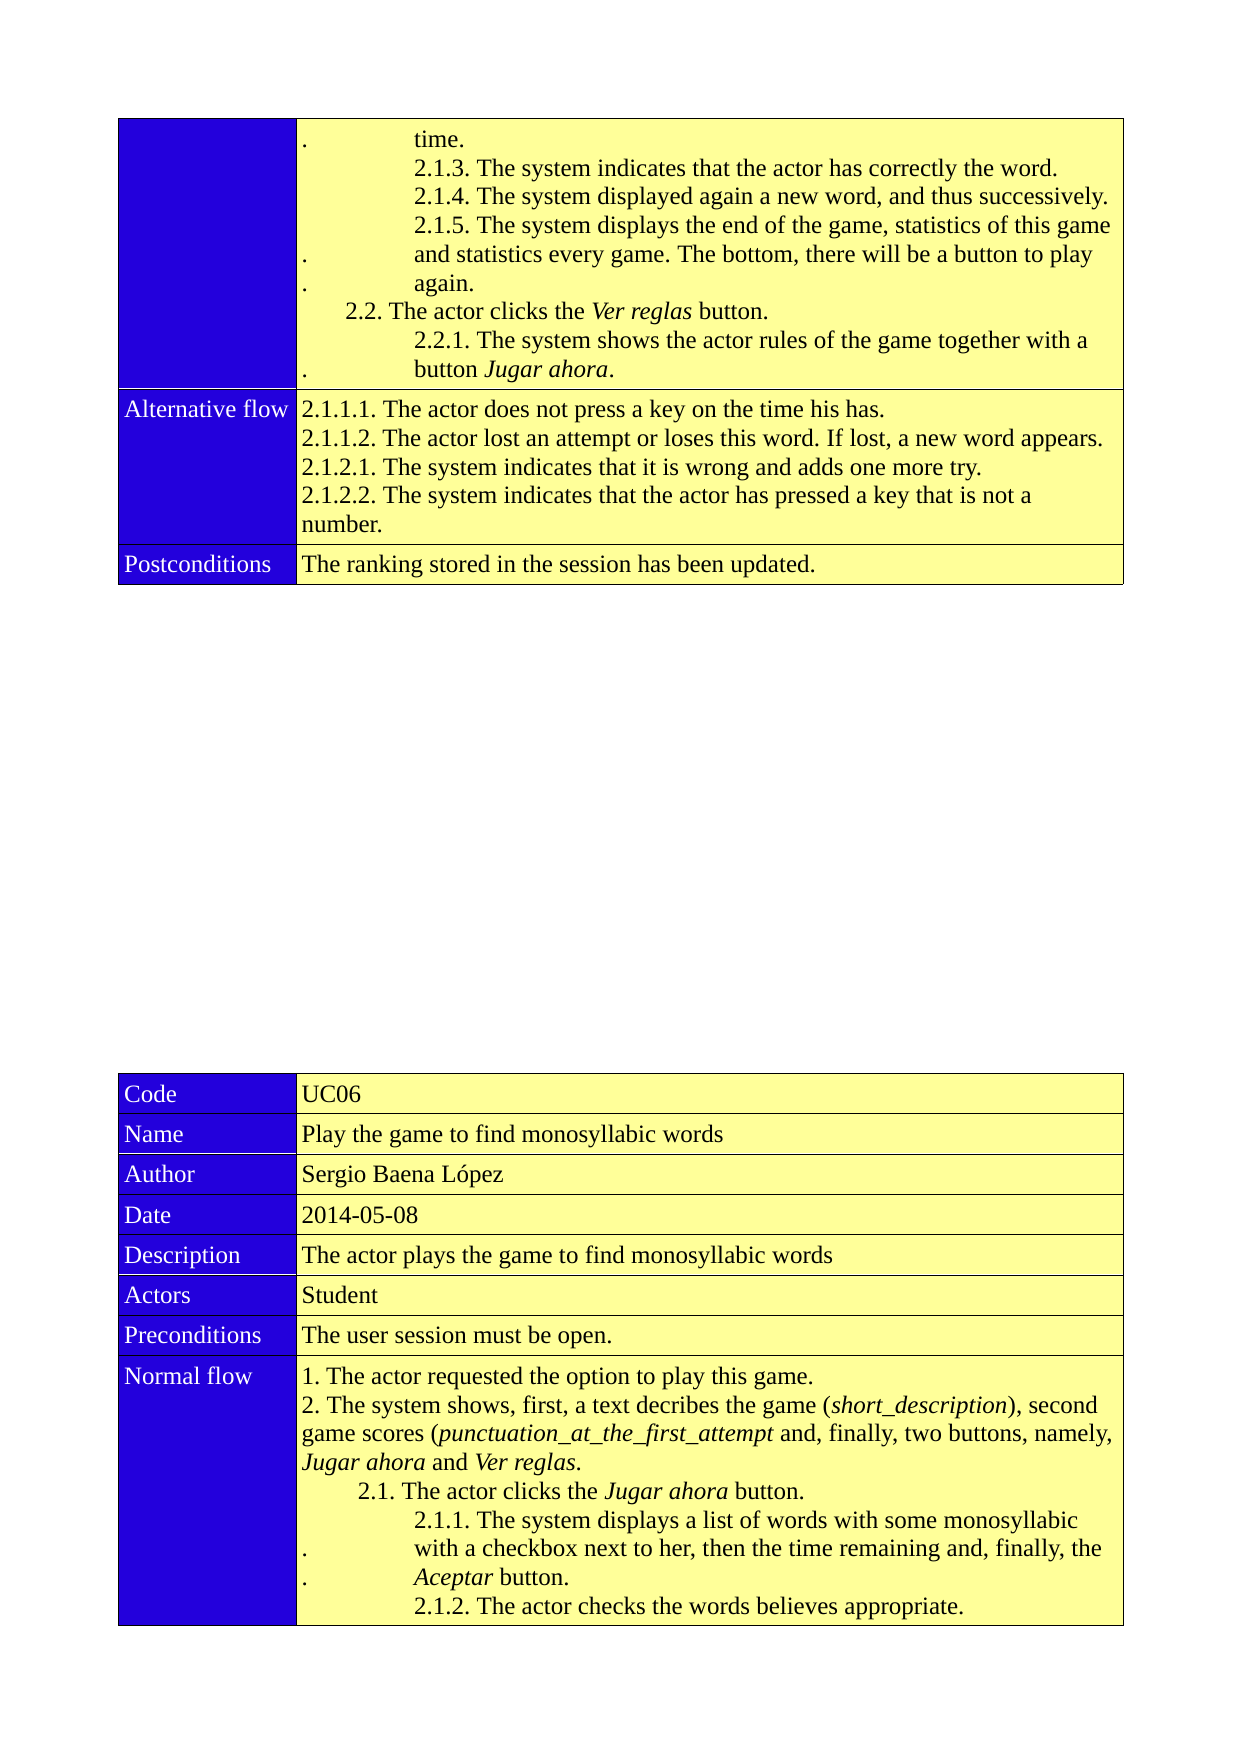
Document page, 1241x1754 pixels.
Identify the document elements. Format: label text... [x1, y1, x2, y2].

table_cell The actor plays the game to find monosyllabic words [297, 1235, 1123, 1274]
table_header Code [119, 1074, 296, 1113]
table_cell Date [119, 1195, 296, 1234]
table_cell Alternative flow [119, 390, 296, 544]
table_cell The ranking stored in the session has been updated. [297, 545, 1123, 584]
table_cell Normal flow [119, 1356, 296, 1625]
table_cell 1. The actor requested the option to play this game. 2. The system shows, first, a text decribes the game (short_description), second game scores (punctuation_at_the_first_attempt and, finally, two buttons, namely, Jugar ahora and Ver reglas. 2.1. The actor clicks the Jugar ahora button. 2.1.1. The system displays a list of words with some monosyllabic . with a checkbox next to her, then the time remaining and, finally, the . Aceptar button. 2.1.2. The actor checks the words believes appropriate. [297, 1356, 1123, 1625]
table_cell Sergio Baena López [297, 1155, 1123, 1194]
table_cell [119, 119, 296, 388]
table_cell 2.1.1.1. The actor does not press a key on the time his has. 2.1.1.2. The actor lost an attempt or loses this word. If lost, a new word appears. 2.1.2.1. The system indicates that it is wrong and adds one more try. 2.1.2.2. The system indicates that the actor has pressed a key that is not a number. [297, 390, 1123, 544]
table_cell Postconditions [119, 545, 296, 584]
table_cell The user session must be open. [297, 1316, 1123, 1355]
table_cell Play the game to find monosyllabic words [297, 1114, 1123, 1153]
table_header UC06 [297, 1074, 1123, 1113]
table_cell Student [297, 1276, 1123, 1315]
table_cell Description [119, 1235, 296, 1274]
table_cell . time. 2.1.3. The system indicates that the actor has correctly the word. 2.1.4. The system displayed again a new word, and thus successively. 2.1.5. The system displays the end of the game, statistics of this game . and statistics every game. The bottom, there will be a button to play . again. 2.2. The actor clicks the Ver reglas button. 2.2.1. The system shows the actor rules of the game together with a . button Jugar ahora. [297, 119, 1123, 388]
table_cell 2014-05-08 [297, 1195, 1123, 1234]
table_cell Author [119, 1155, 296, 1194]
table_cell Preconditions [119, 1316, 296, 1355]
table_cell Actors [119, 1276, 296, 1315]
table_cell Name [119, 1114, 296, 1153]
